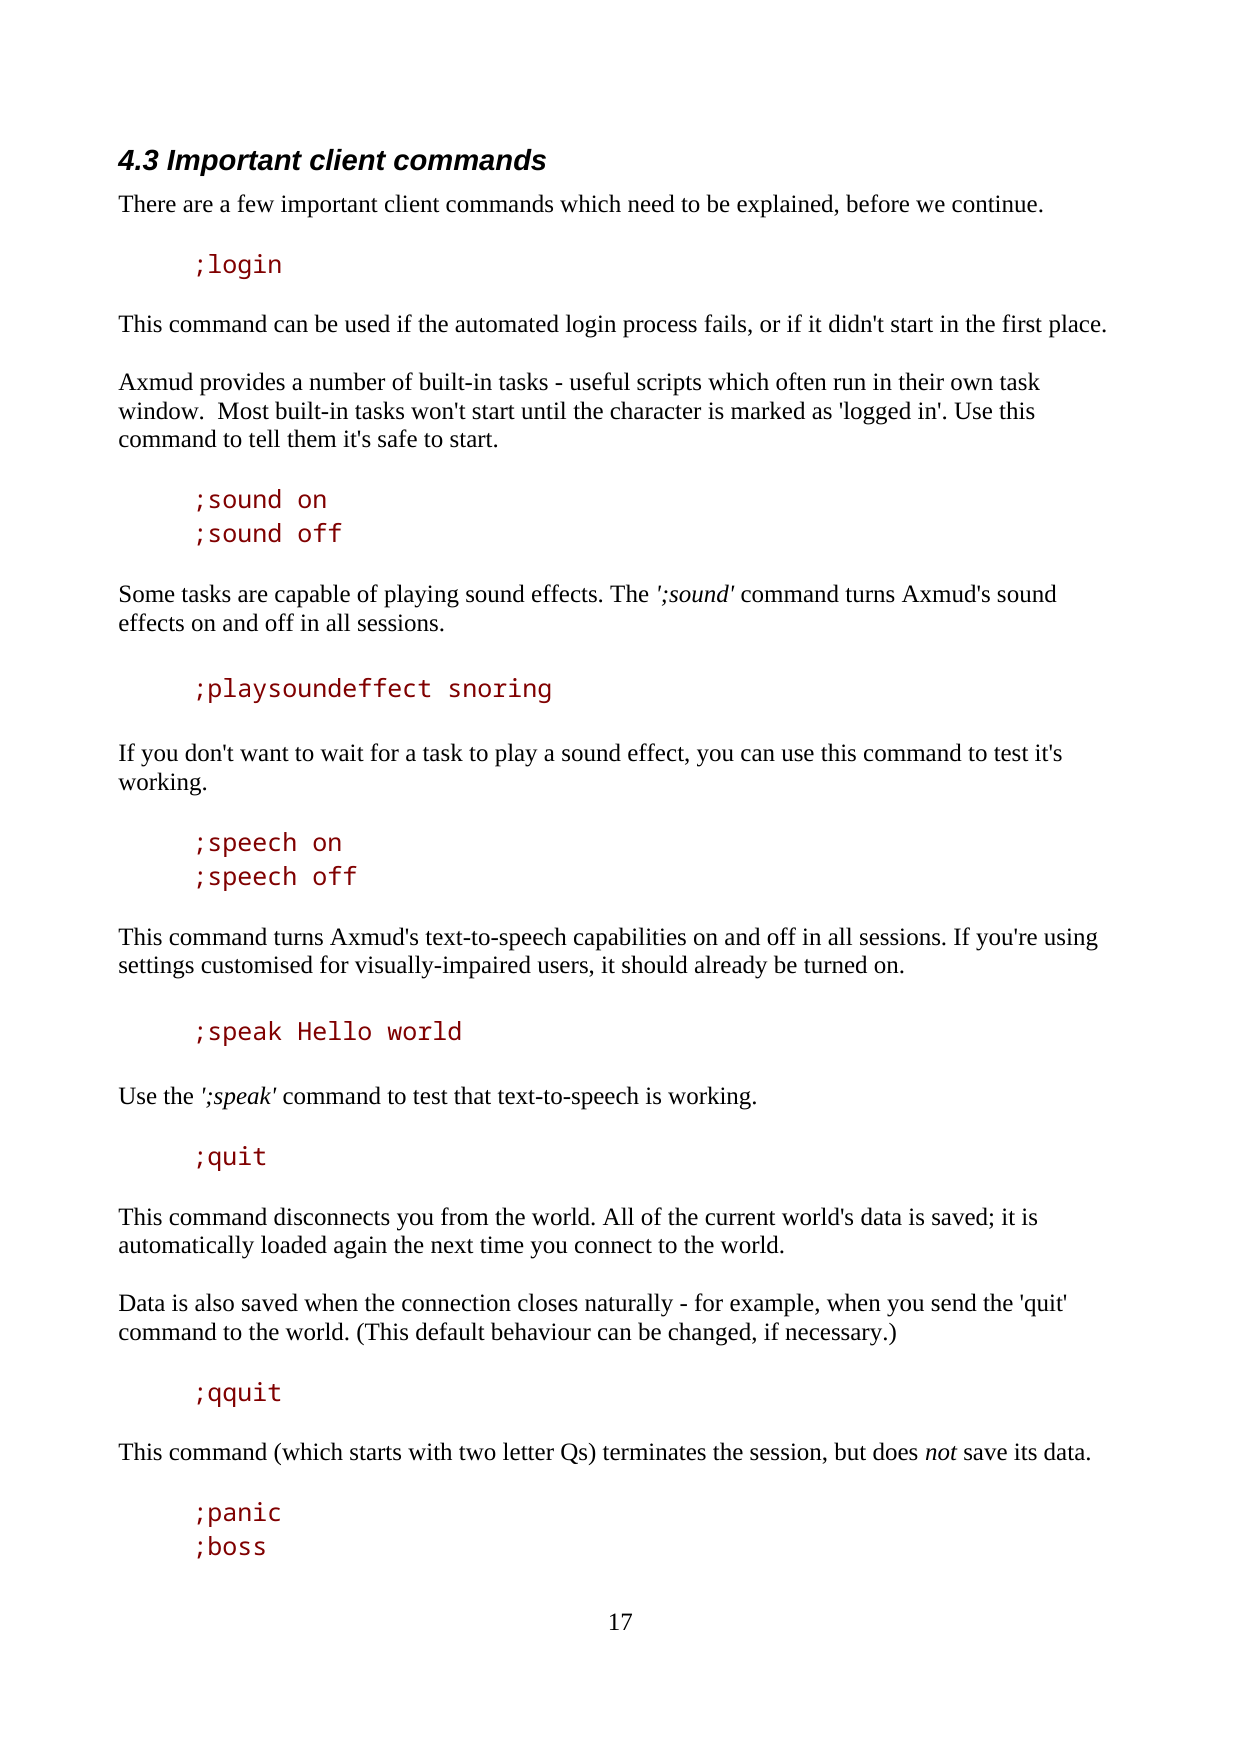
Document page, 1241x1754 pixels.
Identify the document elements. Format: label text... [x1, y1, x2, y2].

text Use the ';speak' command to test that text-to-speech is working. [118, 1081, 1122, 1110]
text ;playsoundeffect snoring [118, 670, 1122, 704]
text This command disconnects you from the world. All of the current world's data is saved; it is automatically loaded again the next time you connect to the world. [118, 1202, 1122, 1259]
text Some tasks are capable of playing sound effects. The ';sound' command turns Axmud's sound effects on and off in all sessions. [118, 579, 1122, 636]
text ;sound off [118, 516, 1122, 550]
text ;qquit [118, 1374, 1122, 1408]
text There are a few important client commands which need to be explained, before we continue. [118, 189, 1122, 218]
text This command can be used if the automated login process fails, or if it didn't start in the first place. [118, 309, 1122, 338]
text Axmud provides a number of built-in tasks - useful scripts which often run in their own task window. Most built-in tasks won't start until the character is marked as 'logged in'. Use this command to tell them it's safe to start. [118, 367, 1122, 453]
text Data is also saved when the connection closes naturally - for example, when you send the 'quit' command to the world. (This default behaviour can be changed, if necessary.) [118, 1288, 1122, 1345]
text ;speech off [118, 859, 1122, 893]
text ;quit [118, 1139, 1122, 1173]
text This command turns Axmud's text-to-speech capabilities on and off in all sessions. If you're using settings customised for visually-impaired users, it should already be turned on. [118, 922, 1122, 979]
text ;speak Hello world [118, 1013, 1122, 1047]
text ;boss [118, 1528, 1122, 1563]
text This command (which starts with two letter Qs) terminates the session, but does not save its data. [118, 1437, 1122, 1466]
text ;sound on [118, 482, 1122, 516]
subtitle 4.3 Important client commands [118, 143, 1122, 177]
text ;panic [118, 1494, 1122, 1528]
text If you don't want to wait for a task to play a sound effect, you can use this command to test it's working. [118, 738, 1122, 796]
text ;speech on [118, 825, 1122, 859]
text ;login [118, 247, 1122, 281]
